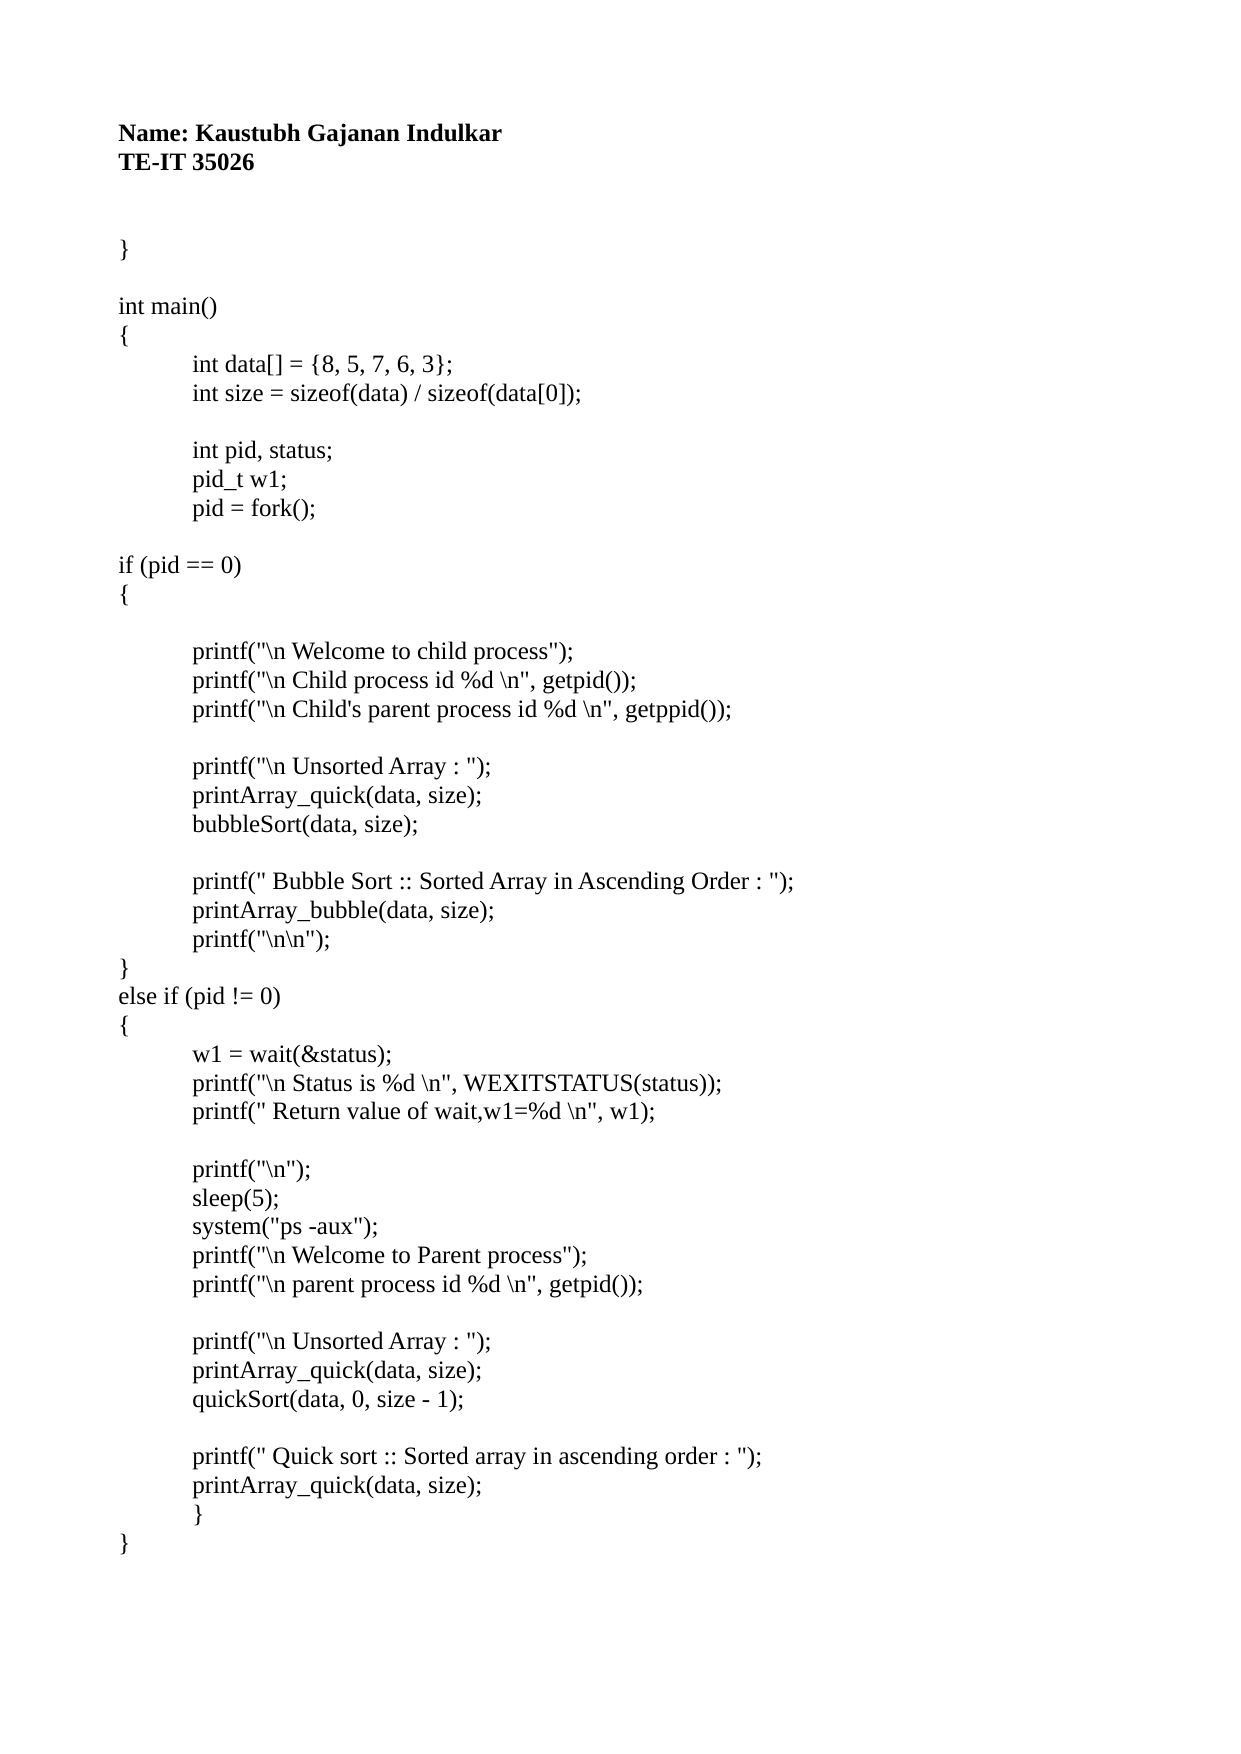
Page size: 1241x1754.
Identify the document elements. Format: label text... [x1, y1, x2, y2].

text if (pid == 0) [118, 550, 1122, 579]
text printArray_bubble(data, size); [118, 895, 1122, 924]
text bubbleSort(data, size); [118, 809, 1122, 838]
text printf("\n Unsorted Array : "); [118, 751, 1122, 780]
text printf("\n Status is %d \n", WEXITSTATUS(status)); [118, 1068, 1122, 1096]
text } [118, 1499, 1122, 1528]
text printf("\n Child's parent process id %d \n", getppid()); [118, 694, 1122, 723]
text printf("\n Child process id %d \n", getpid()); [118, 665, 1122, 694]
text int data[] = {8, 5, 7, 6, 3}; [118, 349, 1122, 378]
text quickSort(data, 0, size - 1); [118, 1384, 1122, 1413]
text } [118, 1528, 1122, 1556]
text printf("\n"); [118, 1154, 1122, 1183]
text w1 = wait(&status); [118, 1039, 1122, 1068]
text int main() [118, 291, 1122, 320]
text printf(" Bubble Sort :: Sorted Array in Ascending Order : "); [118, 866, 1122, 895]
text printf(" Return value of wait,w1=%d \n", w1); [118, 1096, 1122, 1125]
text int pid, status; [118, 435, 1122, 464]
text pid = fork(); [118, 493, 1122, 521]
text printf("\n Unsorted Array : "); [118, 1326, 1122, 1355]
text printArray_quick(data, size); [118, 1355, 1122, 1384]
text printArray_quick(data, size); [118, 780, 1122, 809]
text printf("\n Welcome to child process"); [118, 636, 1122, 665]
text printf("\n\n"); [118, 924, 1122, 953]
text system("ps -aux"); [118, 1211, 1122, 1240]
text printf(" Quick sort :: Sorted array in ascending order : "); [118, 1441, 1122, 1470]
text { [118, 579, 1122, 608]
text sleep(5); [118, 1183, 1122, 1211]
text printArray_quick(data, size); [118, 1470, 1122, 1499]
text printf("\n parent process id %d \n", getpid()); [118, 1269, 1122, 1298]
text } [118, 234, 1122, 263]
text pid_t w1; [118, 464, 1122, 493]
text printf("\n Welcome to Parent process"); [118, 1240, 1122, 1269]
text { [118, 320, 1122, 349]
text } [118, 953, 1122, 981]
text { [118, 1010, 1122, 1039]
text else if (pid != 0) [118, 981, 1122, 1010]
text int size = sizeof(data) / sizeof(data[0]); [118, 378, 1122, 406]
